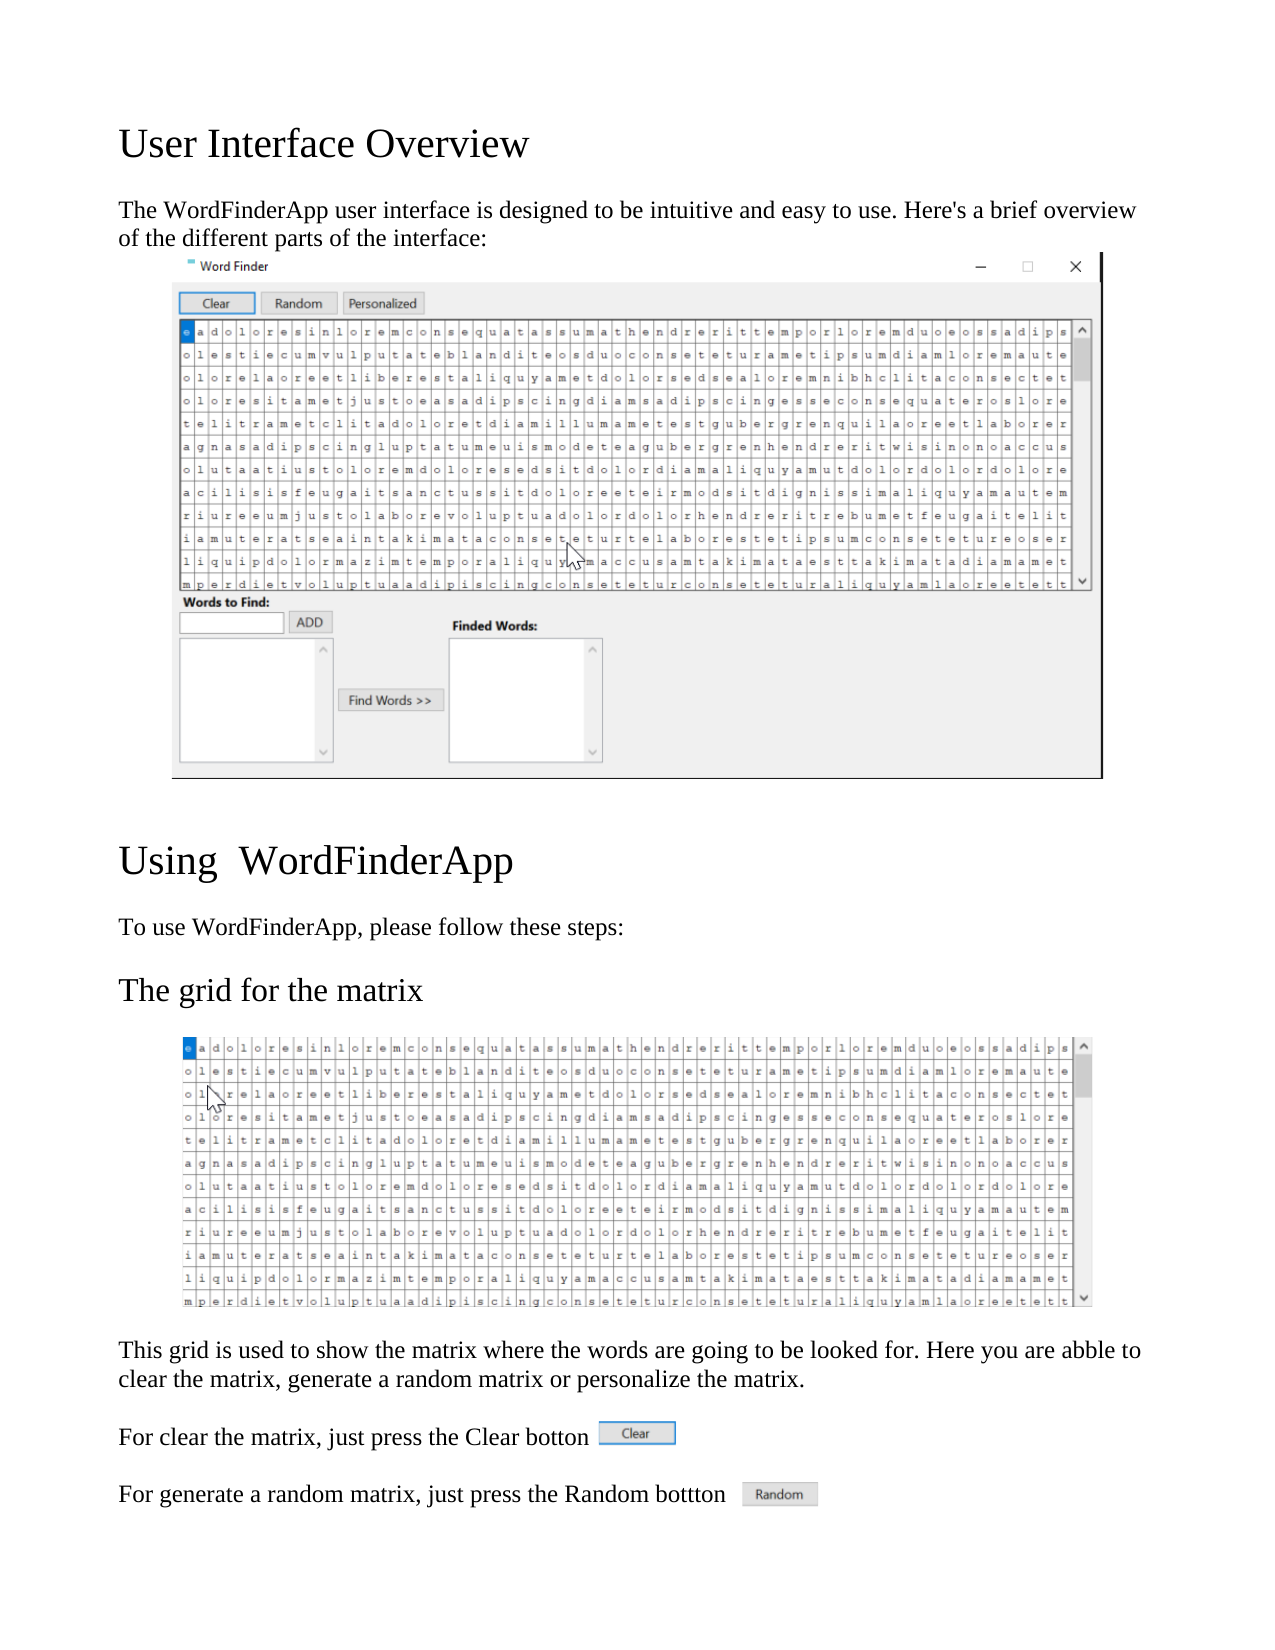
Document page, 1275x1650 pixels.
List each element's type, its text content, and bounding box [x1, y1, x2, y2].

text Using WordFinderApp [118, 807, 1157, 884]
text This grid is used to show the matrix where the words are going to be looked for. Here you are abble to clear the matrix, generate a random matrix or personalize the matrix. [118, 1037, 1157, 1393]
text User Interface Overview [118, 118, 1157, 166]
text For clear the matrix, just press the Clear botton [118, 1422, 1157, 1451]
text The WordFinderApp user interface is designed to be intuitive and easy to use. Here's a brief overview of the different parts of the interface: [118, 166, 1157, 252]
text To use WordFinderApp, please follow these steps: [118, 884, 1157, 941]
picture [182, 1037, 1093, 1307]
picture [171, 252, 1104, 779]
text For generate a random matrix, just press the Random bottton [118, 1479, 1157, 1508]
picture [742, 1482, 819, 1507]
text The grid for the matrix [118, 941, 1157, 1008]
picture [598, 1421, 677, 1446]
